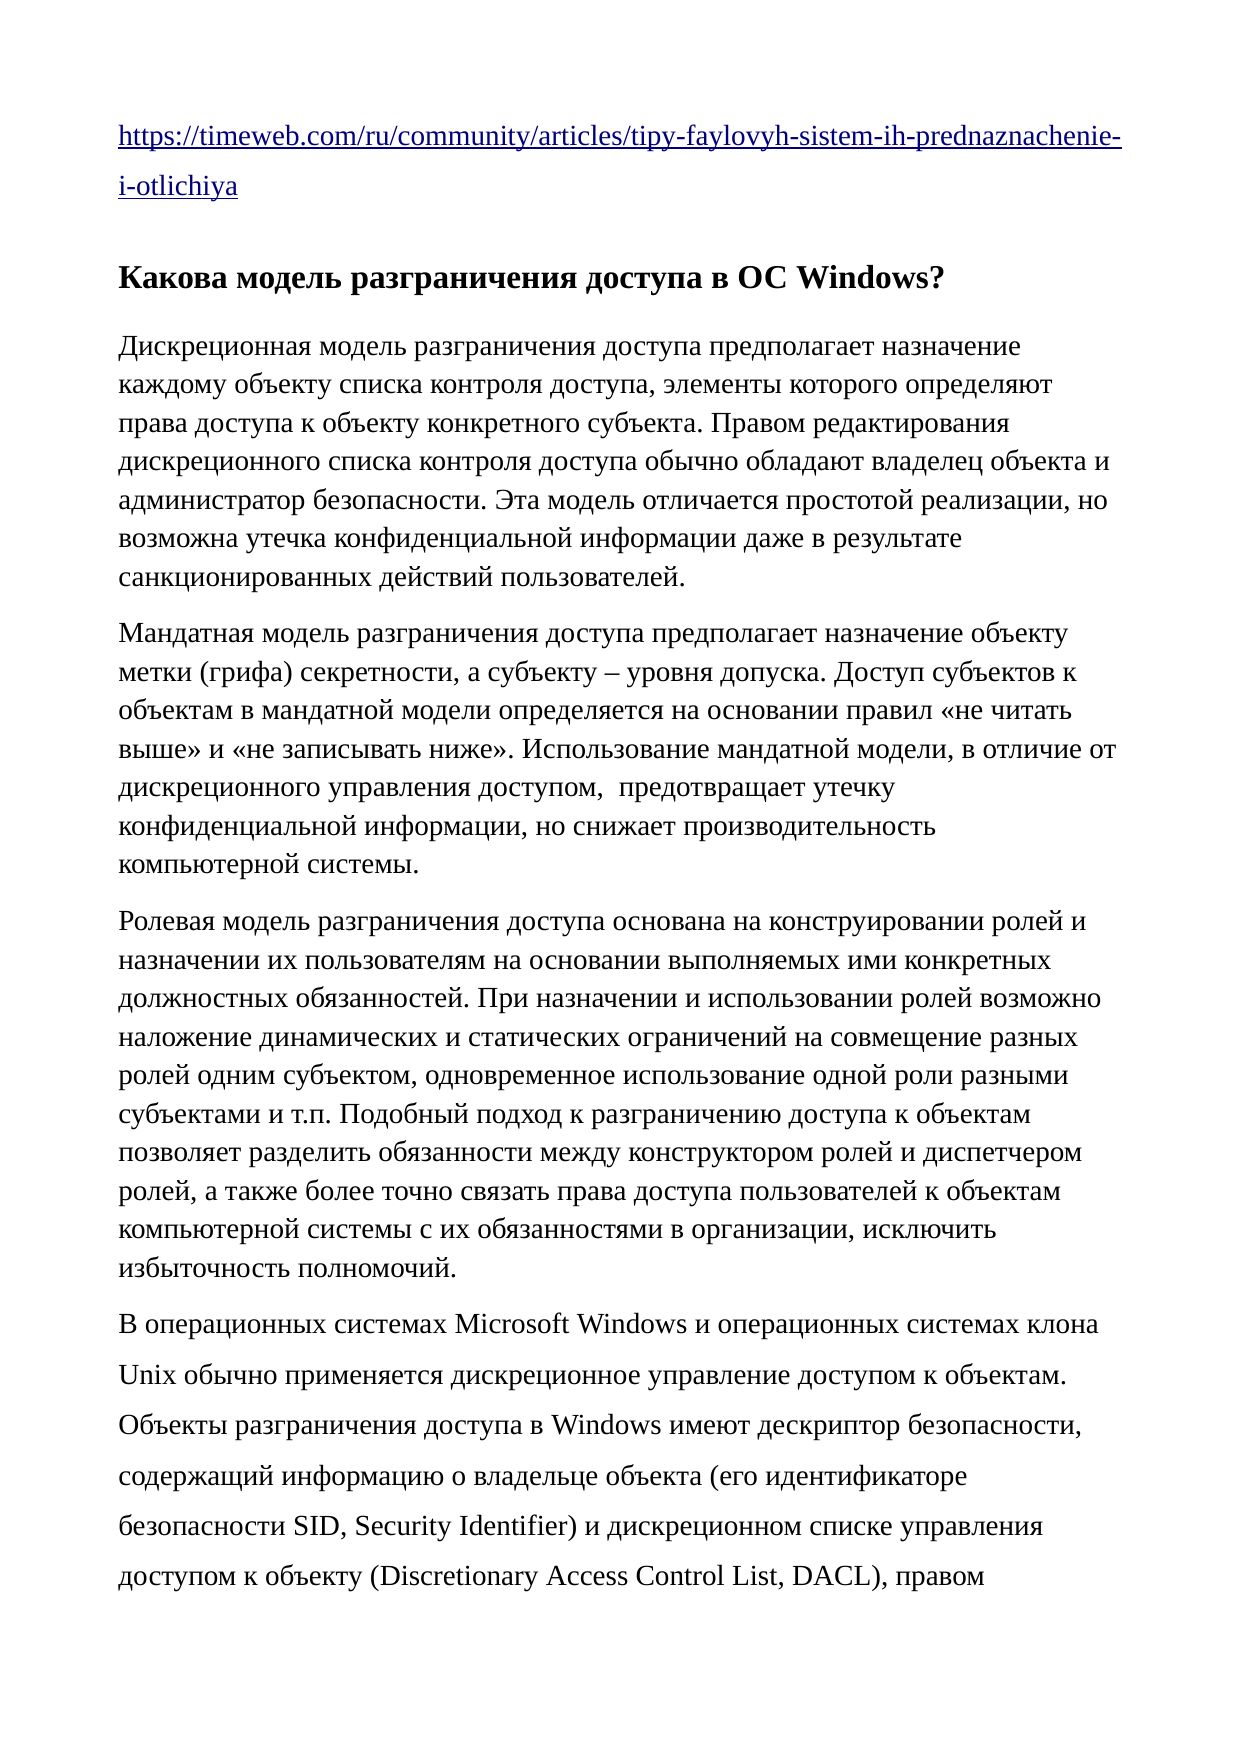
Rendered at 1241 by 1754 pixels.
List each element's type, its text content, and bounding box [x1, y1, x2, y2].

text Ролевая модель разграничения доступа основана на конструировании ролей и назначении их пользователям на основании выполняемых ими конкретных должностных обязанностей. При назначении и использовании ролей возможно наложение динамических и статических ограничений на совмещение разных ролей одним субъектом, одновременное использование одной роли разными субъектами и т.п. Подобный подход к разграничению доступа к объектам позволяет разделить обязанности между конструктором ролей и диспетчером ролей, а также более точно связать права доступа пользователей к объектам компьютерной системы с их обязанностями в организации, исключить избыточность полномочий. [118, 903, 1122, 1284]
subtitle Какова модель разграничения доступа в ОС Windows? [118, 258, 1122, 296]
text i-otlichiya [118, 149, 1122, 202]
text Мандатная модель разграничения доступа предполагает назначение объекту метки (грифа) секретности, а субъекту – уровня допуска. Доступ субъектов к объектам в мандатной модели определяется на основании правил «не читать выше» и «не записывать ниже». Использование мандатной модели, в отличие от дискреционного управления доступом, предотвращает утечку конфиденциальной информации, но снижает производительность компьютерной системы. [118, 615, 1122, 880]
text Дискреционная модель разграничения доступа предполагает назначение каждому объекту списка контроля доступа, элементы которого определяют права доступа к объекту конкретного субъекта. Правом редактирования дискреционного списка контроля доступа обычно обладают владелец объекта и администратор безопасности. Эта модель отличается простотой реализации, но возможна утечка конфиденциальной информации даже в результате санкционированных действий пользователей. [118, 328, 1122, 592]
text https://timeweb.com/ru/community/articles/tipy-faylovyh-sistem-ih-prednaznachenie- [118, 118, 1122, 147]
text В операционных системах Microsoft Windows и операционных системах клона Unix обычно применяется дискреционное управление доступом к объектам. Объекты разграничения доступа в Windows имеют дескриптор безопасности, содержащий информацию о владельце объекта (его идентификаторе безопасности SID, Security Identifier) и дискреционном списке управления доступом к объекту (Discretionary Access Control List, DACL), правом [118, 1307, 1122, 1592]
